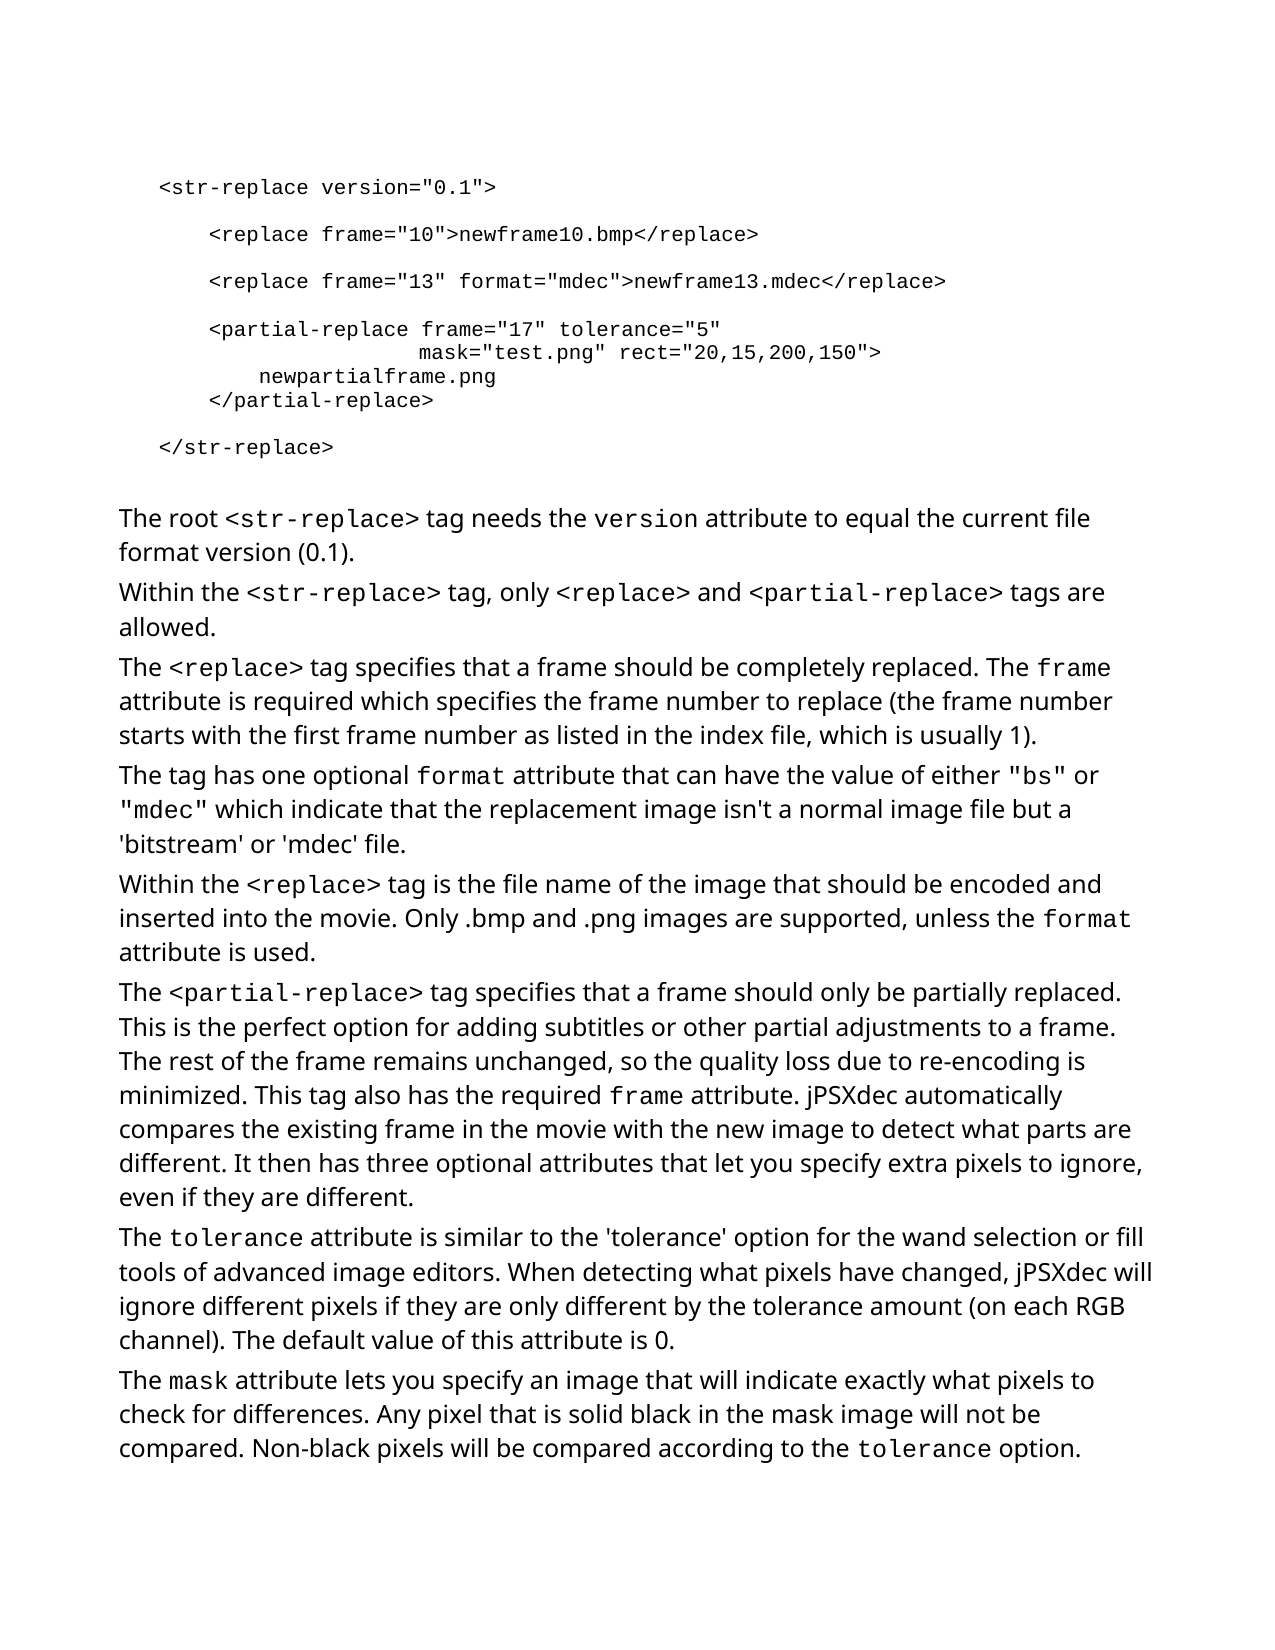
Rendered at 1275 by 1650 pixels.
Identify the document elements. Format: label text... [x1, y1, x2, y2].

text <str-replace version="0.1"> [158, 177, 1156, 200]
text Within the <str-replace> tag, only <replace> and <partial-replace> tags are allowed. [118, 575, 1156, 643]
text The <replace> tag specifies that a frame should be completely replaced. The frame attribute is required which specifies the frame number to replace (the frame number starts with the first frame number as listed in the index file, which is usually 1). [118, 649, 1156, 752]
text The tolerance attribute is similar to the 'tolerance' option for the wand selection or fill tools of advanced image editors. When detecting what pixels have changed, jPSXdec will ignore different pixels if they are only different by the tolerance amount (on each RGB channel). The default value of this attribute is 0. [118, 1220, 1156, 1356]
text The <partial-replace> tag specifies that a frame should only be partially replaced. This is the perfect option for adding subtitles or other partial adjustments to a frame. The rest of the frame remains unchanged, so the quality loss due to re-encoding is minimized. This tag also has the required frame attribute. jPSXdec automatically compares the existing frame in the movie with the new image to detect what parts are different. It then has three optional attributes that let you specify extra pixels to ignore, even if they are different. [118, 975, 1156, 1214]
text </str-replace> [158, 437, 1156, 461]
text The tag has one optional format attribute that can have the value of either "bs" or "mdec" which indicate that the replacement image isn't a normal image file but a 'bitstream' or 'mdec' file. [118, 758, 1156, 860]
text <replace frame="10">newframe10.bmp</replace> [158, 224, 1156, 248]
text newpartialframe.png [158, 366, 1156, 389]
text <replace frame="13" format="mdec">newframe13.mdec</replace> [158, 271, 1156, 295]
text Within the <replace> tag is the file name of the image that should be encoded and inserted into the movie. Only .bmp and .png images are supported, unless the format attribute is used. [118, 866, 1156, 969]
text The root <str-replace> tag needs the version attribute to equal the current file format version (0.1). [118, 501, 1156, 569]
text The mask attribute lets you specify an image that will indicate exactly what pixels to check for differences. Any pixel that is solid black in the mask image will not be compared. Non-black pixels will be compared according to the tolerance option. [118, 1362, 1156, 1465]
text </partial-replace> [158, 389, 1156, 413]
text mask="test.png" rect="20,15,200,150"> [118, 342, 1156, 366]
text <partial-replace frame="17" tolerance="5" [158, 319, 1156, 342]
